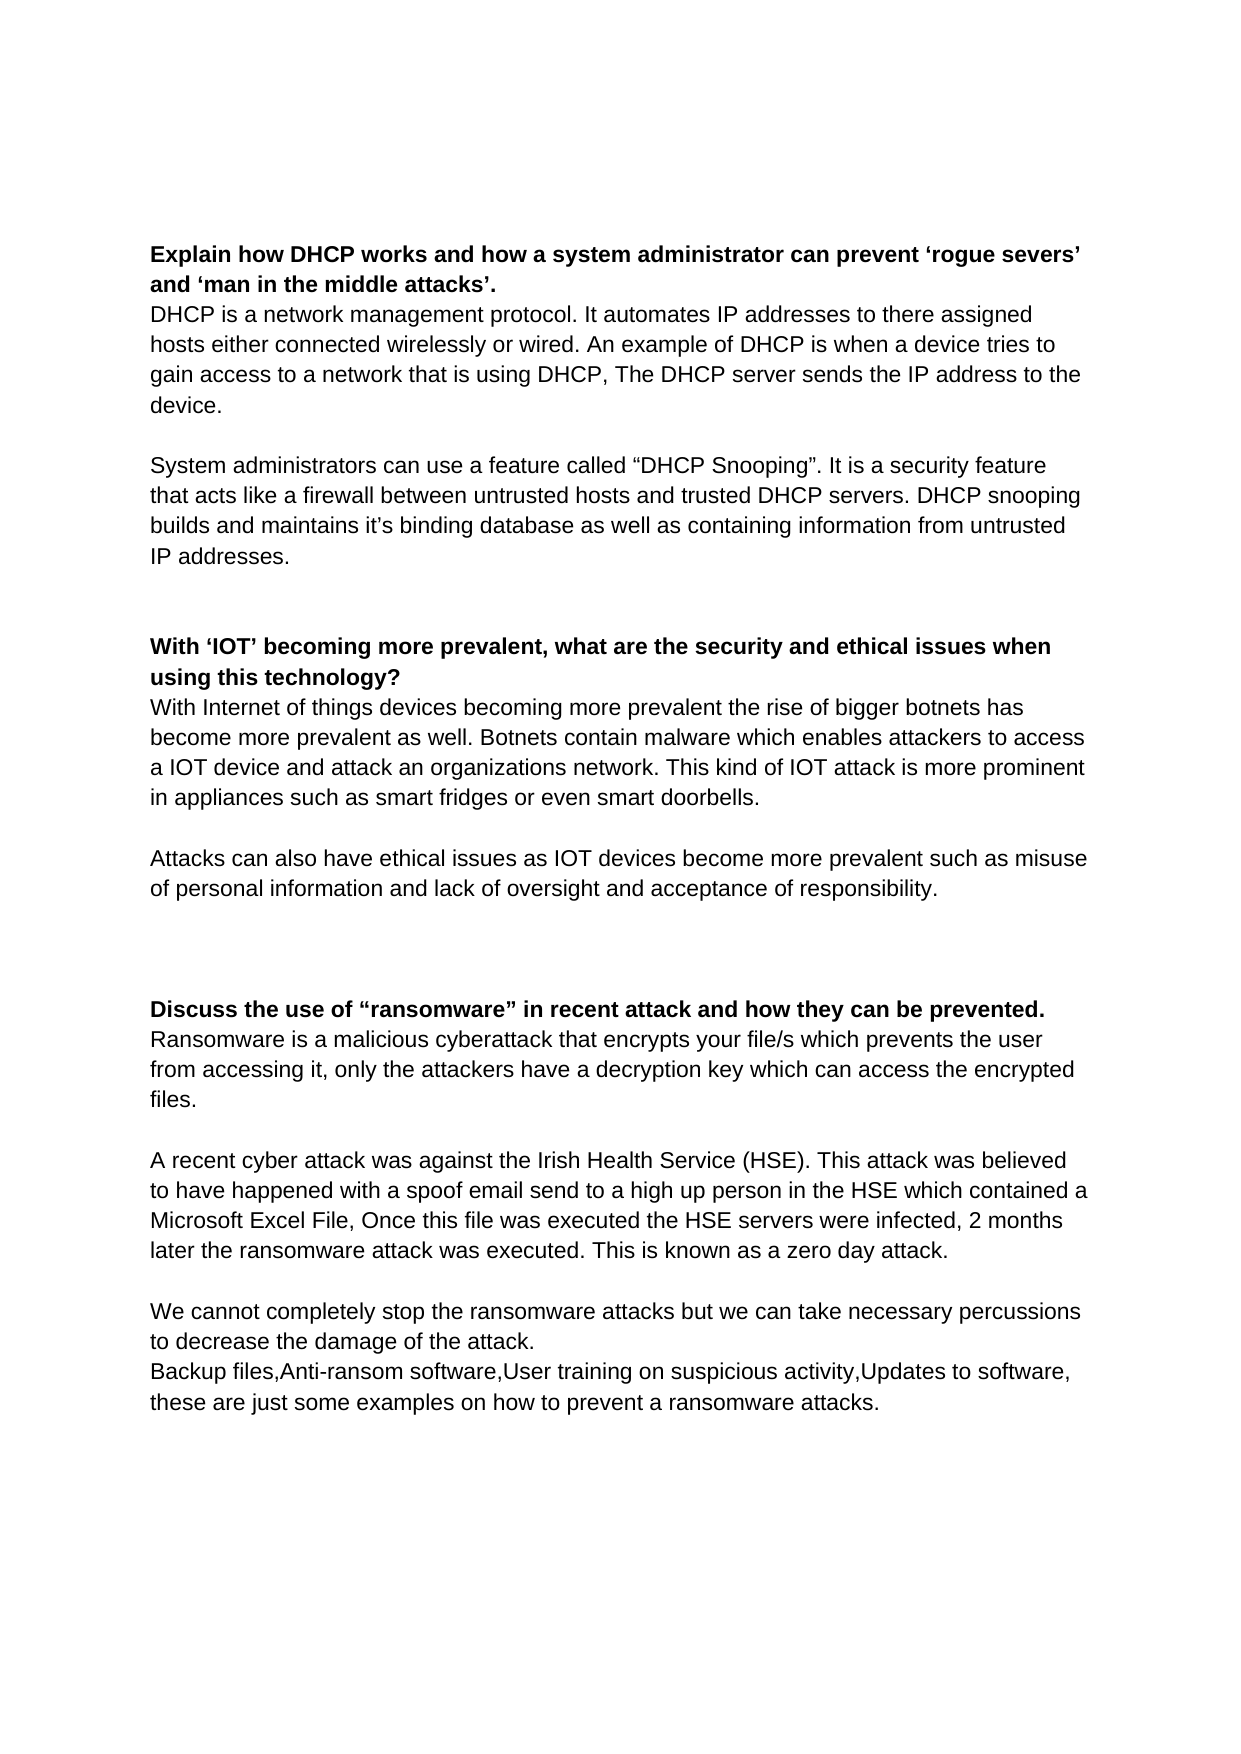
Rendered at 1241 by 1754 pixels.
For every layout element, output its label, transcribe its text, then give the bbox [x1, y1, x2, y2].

text We cannot completely stop the ransomware attacks but we can take necessary percussions to decrease the damage of the attack. [150, 1298, 1090, 1354]
text DHCP is a network management protocol. It automates IP addresses to there assigned hosts either connected wirelessly or wired. An example of DHCP is when a device tries to [150, 301, 1090, 358]
text gain access to a network that is using DHCP, The DHCP server sends the IP address to the device. [150, 361, 1090, 418]
text from accessing it, only the attackers have a decryption key which can access the encrypted files. [150, 1056, 1090, 1113]
text Discuss the use of “ransomware” in recent attack and how they can be prevented. [150, 996, 1090, 1022]
text these are just some examples on how to prevent a ransomware attacks. [150, 1388, 1090, 1415]
text Explain how DHCP works and how a system administrator can prevent ‘rogue severs’ and ‘man in the middle attacks’. [150, 241, 1090, 297]
text Attacks can also have ethical issues as IOT devices become more prevalent such as misuse of personal information and lack of oversight and acceptance of responsibility. [150, 845, 1090, 901]
text Backup files,Anti-ransom software,User training on suspicious activity,Updates to software, [150, 1358, 1090, 1385]
text With Internet of things devices becoming more prevalent the rise of bigger botnets has become more prevalent as well. Botnets contain malware which enables attackers to access a IOT device and attack an organizations network. This kind of IOT attack is more prominent in appliances such as smart fridges or even smart doorbells. [150, 694, 1090, 811]
text With ‘IOT’ becoming more prevalent, what are the security and ethical issues when using this technology? [150, 633, 1090, 690]
text A recent cyber attack was against the Irish Health Service (HSE). This attack was believed to have happened with a spoof email send to a high up person in the HSE which contained a Microsoft Excel File, Once this file was executed the HSE servers were infected, 2 months later the ransomware attack was executed. This is known as a zero day attack. [150, 1147, 1090, 1264]
text System administrators can use a feature called “DHCP Snooping”. It is a security feature that acts like a firewall between untrusted hosts and trusted DHCP servers. DHCP snooping builds and maintains it’s binding database as well as containing information from untrusted IP addresses. [150, 452, 1090, 569]
text Ransomware is a malicious cyberattack that encrypts your file/s which prevents the user [150, 1026, 1090, 1052]
